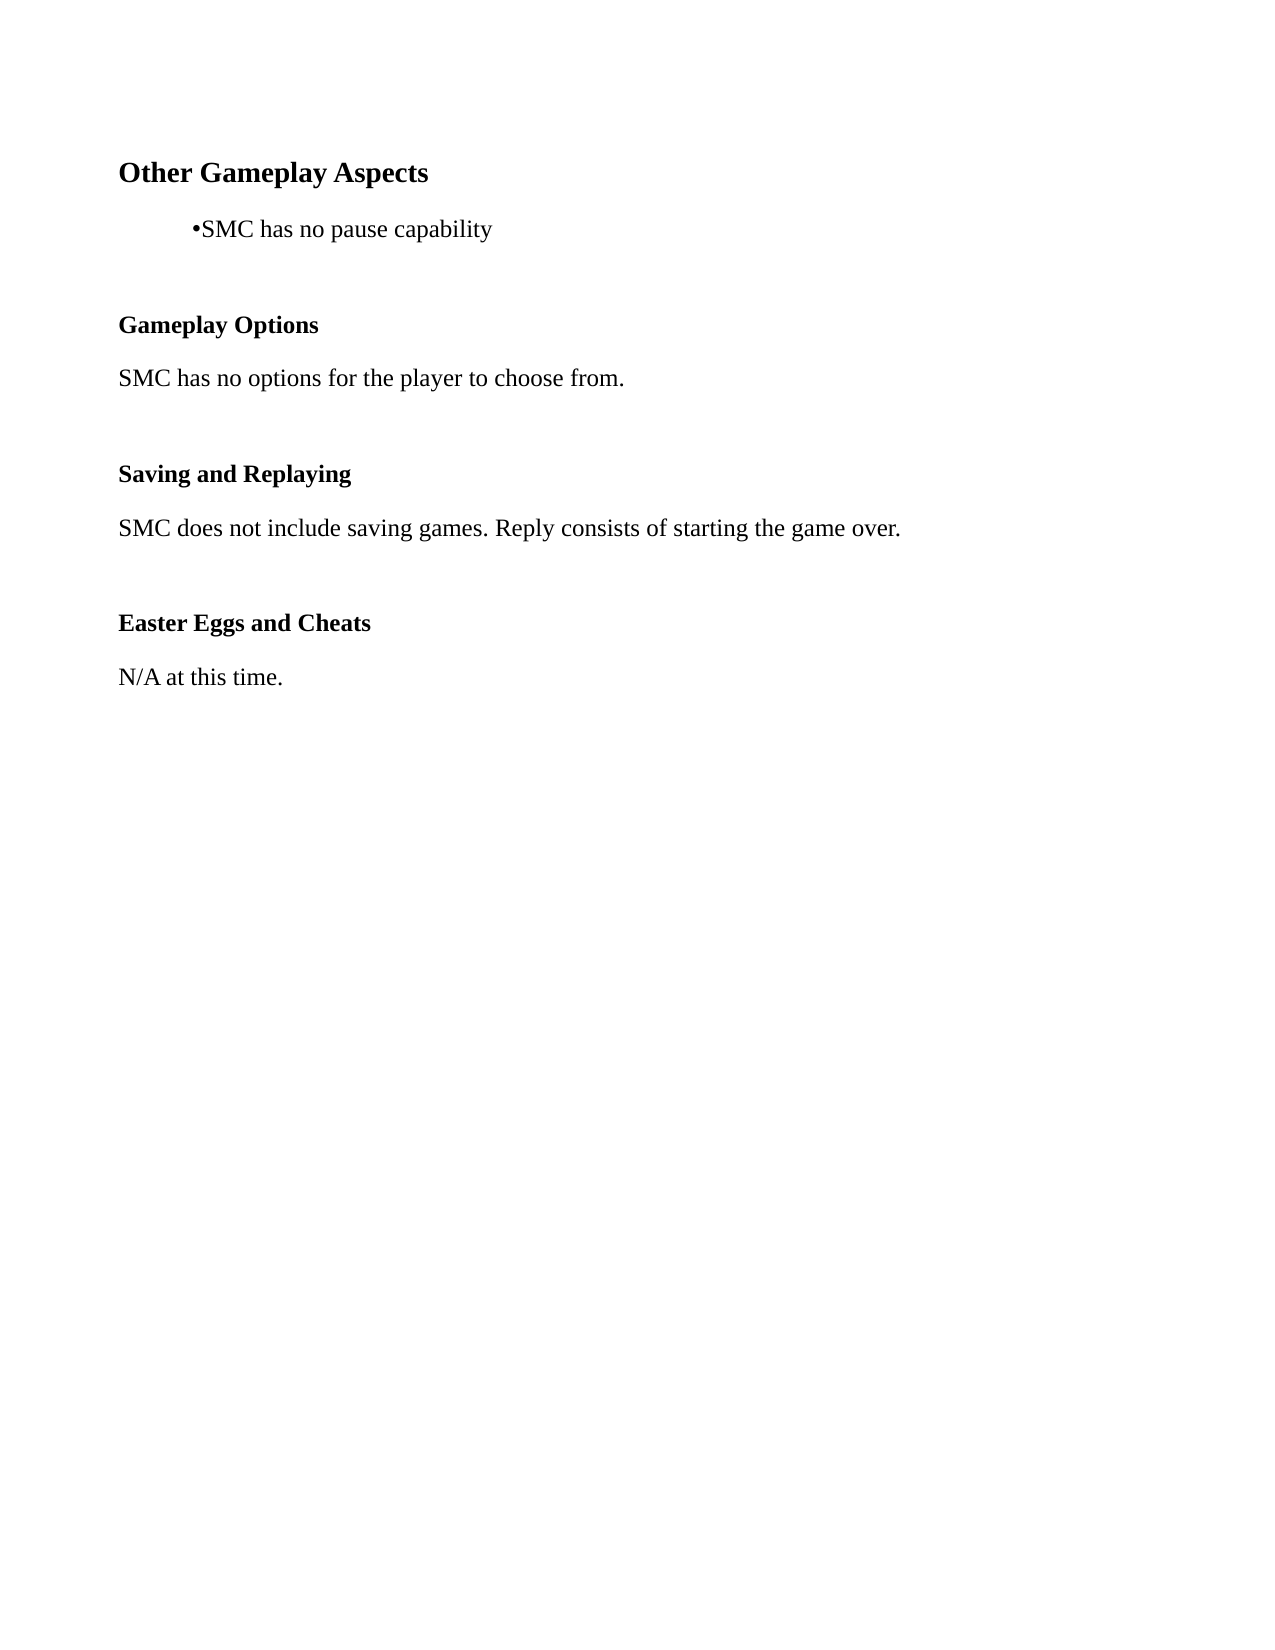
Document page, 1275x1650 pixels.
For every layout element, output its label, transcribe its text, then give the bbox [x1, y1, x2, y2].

subtitle Gameplay Options [118, 310, 1157, 338]
text SMC does not include saving games. Reply consists of starting the game over. [118, 513, 1157, 541]
list SMC has no pause capability [118, 214, 1157, 243]
text N/A at this time. [118, 662, 1157, 691]
text SMC has no options for the player to choose from. [118, 363, 1157, 392]
subtitle Saving and Replaying [118, 459, 1157, 488]
subtitle Other Gameplay Aspects [118, 156, 1157, 189]
subtitle Easter Eggs and Cheats [118, 608, 1157, 637]
